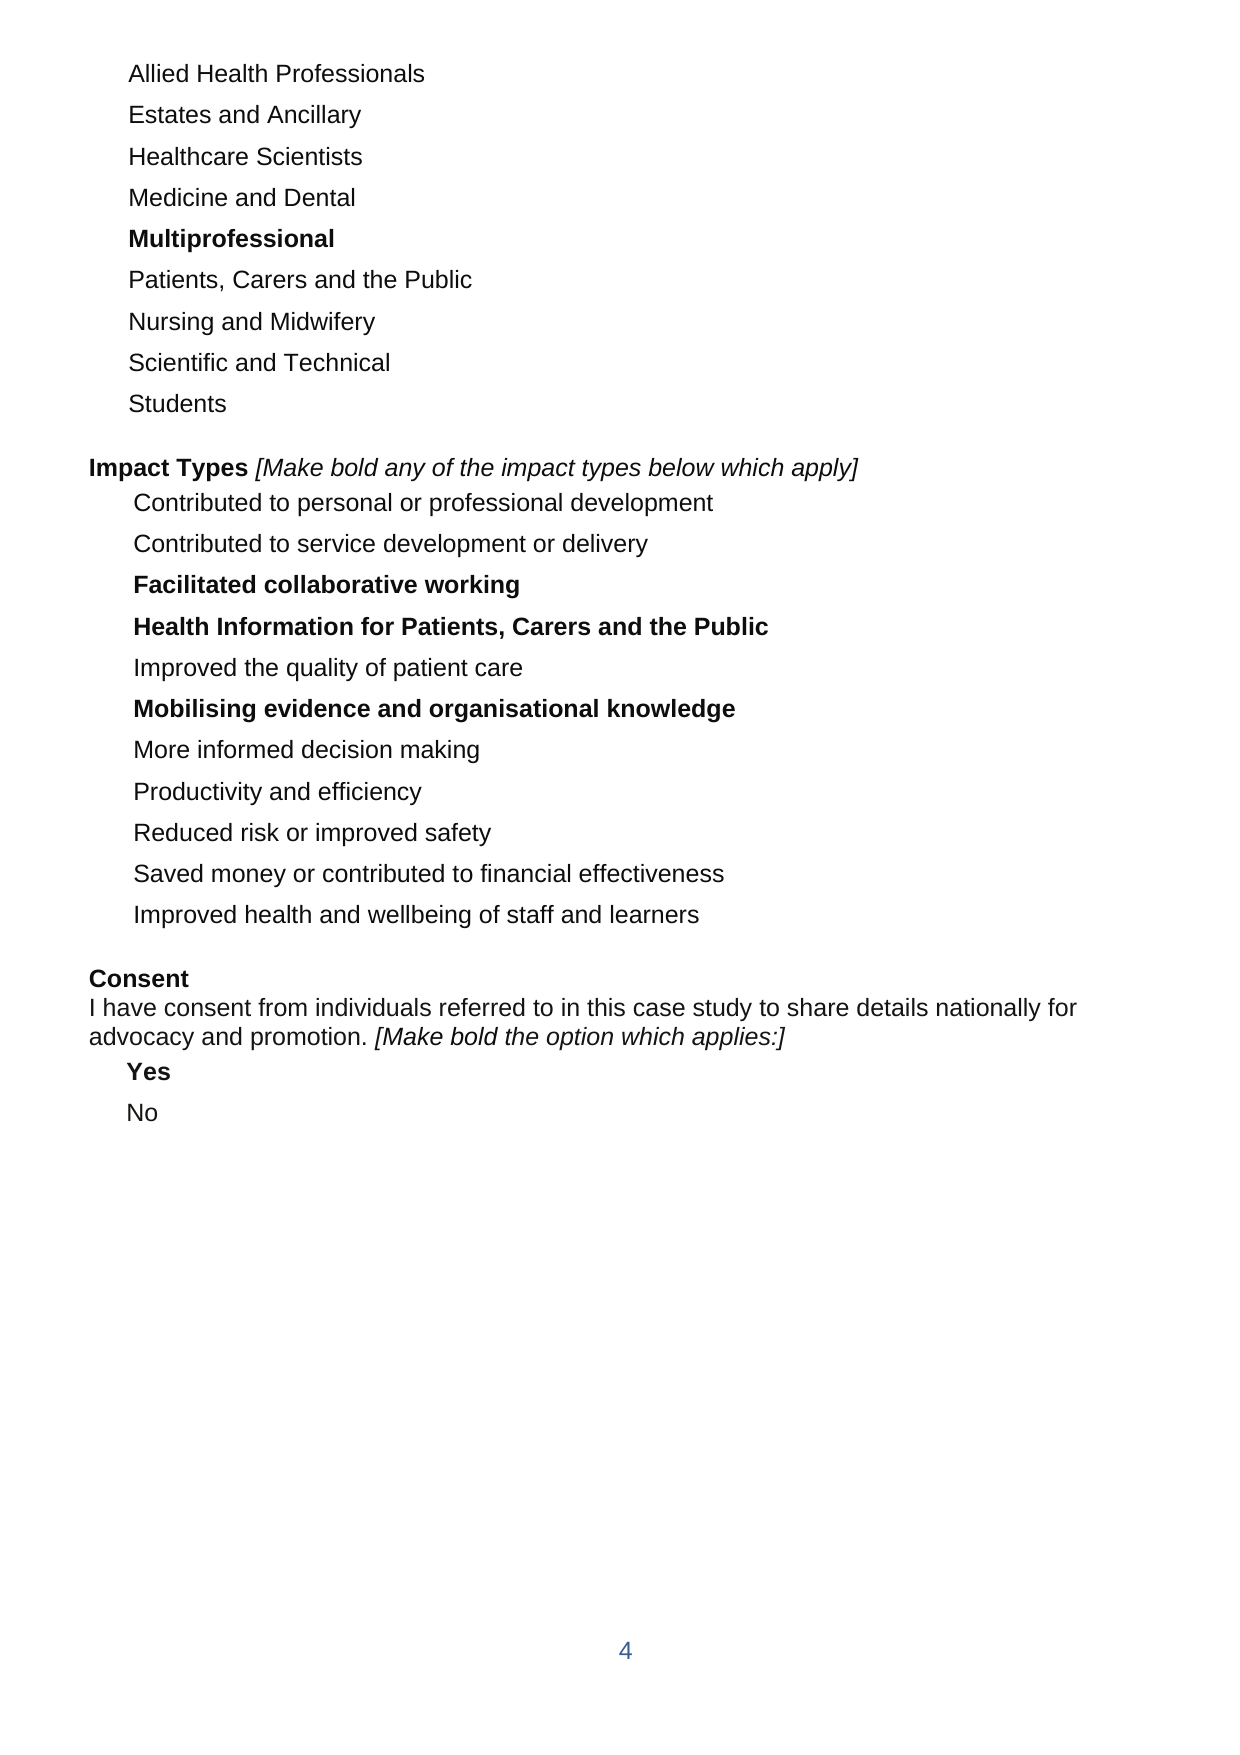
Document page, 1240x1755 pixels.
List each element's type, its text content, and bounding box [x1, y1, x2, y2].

text Healthcare Scientists [128, 142, 1151, 170]
text Multiprofessional [128, 224, 1151, 253]
text More informed decision making [133, 735, 1151, 764]
text Mobilising evidence and organisational knowledge [133, 694, 1151, 723]
text Productivity and efficiency [133, 777, 1151, 805]
text Improved health and wellbeing of staff and learners [133, 900, 1151, 929]
text Students [128, 389, 1151, 418]
text Contributed to personal or professional development [133, 488, 1151, 517]
text Nursing and Midwifery [128, 307, 1151, 335]
text Impact Types [Make bold any of the impact types below which apply] [89, 453, 1151, 482]
text Consent [89, 964, 1151, 993]
text Reduced risk or improved safety [133, 818, 1151, 847]
text I have consent from individuals referred to in this case study to share details nationally for advocacy and promotion. [Make bold the option which applies:] [89, 993, 1151, 1050]
text Allied Health Professionals [128, 59, 1151, 88]
text Facilitated collaborative working [133, 570, 1151, 599]
text No [126, 1098, 1151, 1127]
text Saved money or contributed to financial effectiveness [133, 859, 1151, 888]
text Scientific and Technical [128, 348, 1151, 377]
text Contributed to service development or delivery [133, 529, 1151, 558]
text Health Information for Patients, Carers and the Public [133, 612, 1151, 640]
text Improved the quality of patient care [133, 653, 1151, 682]
text Yes [126, 1057, 1151, 1085]
text Medicine and Dental [128, 183, 1151, 212]
text Estates and Ancillary [128, 100, 1151, 129]
text Patients, Carers and the Public [128, 265, 1151, 294]
